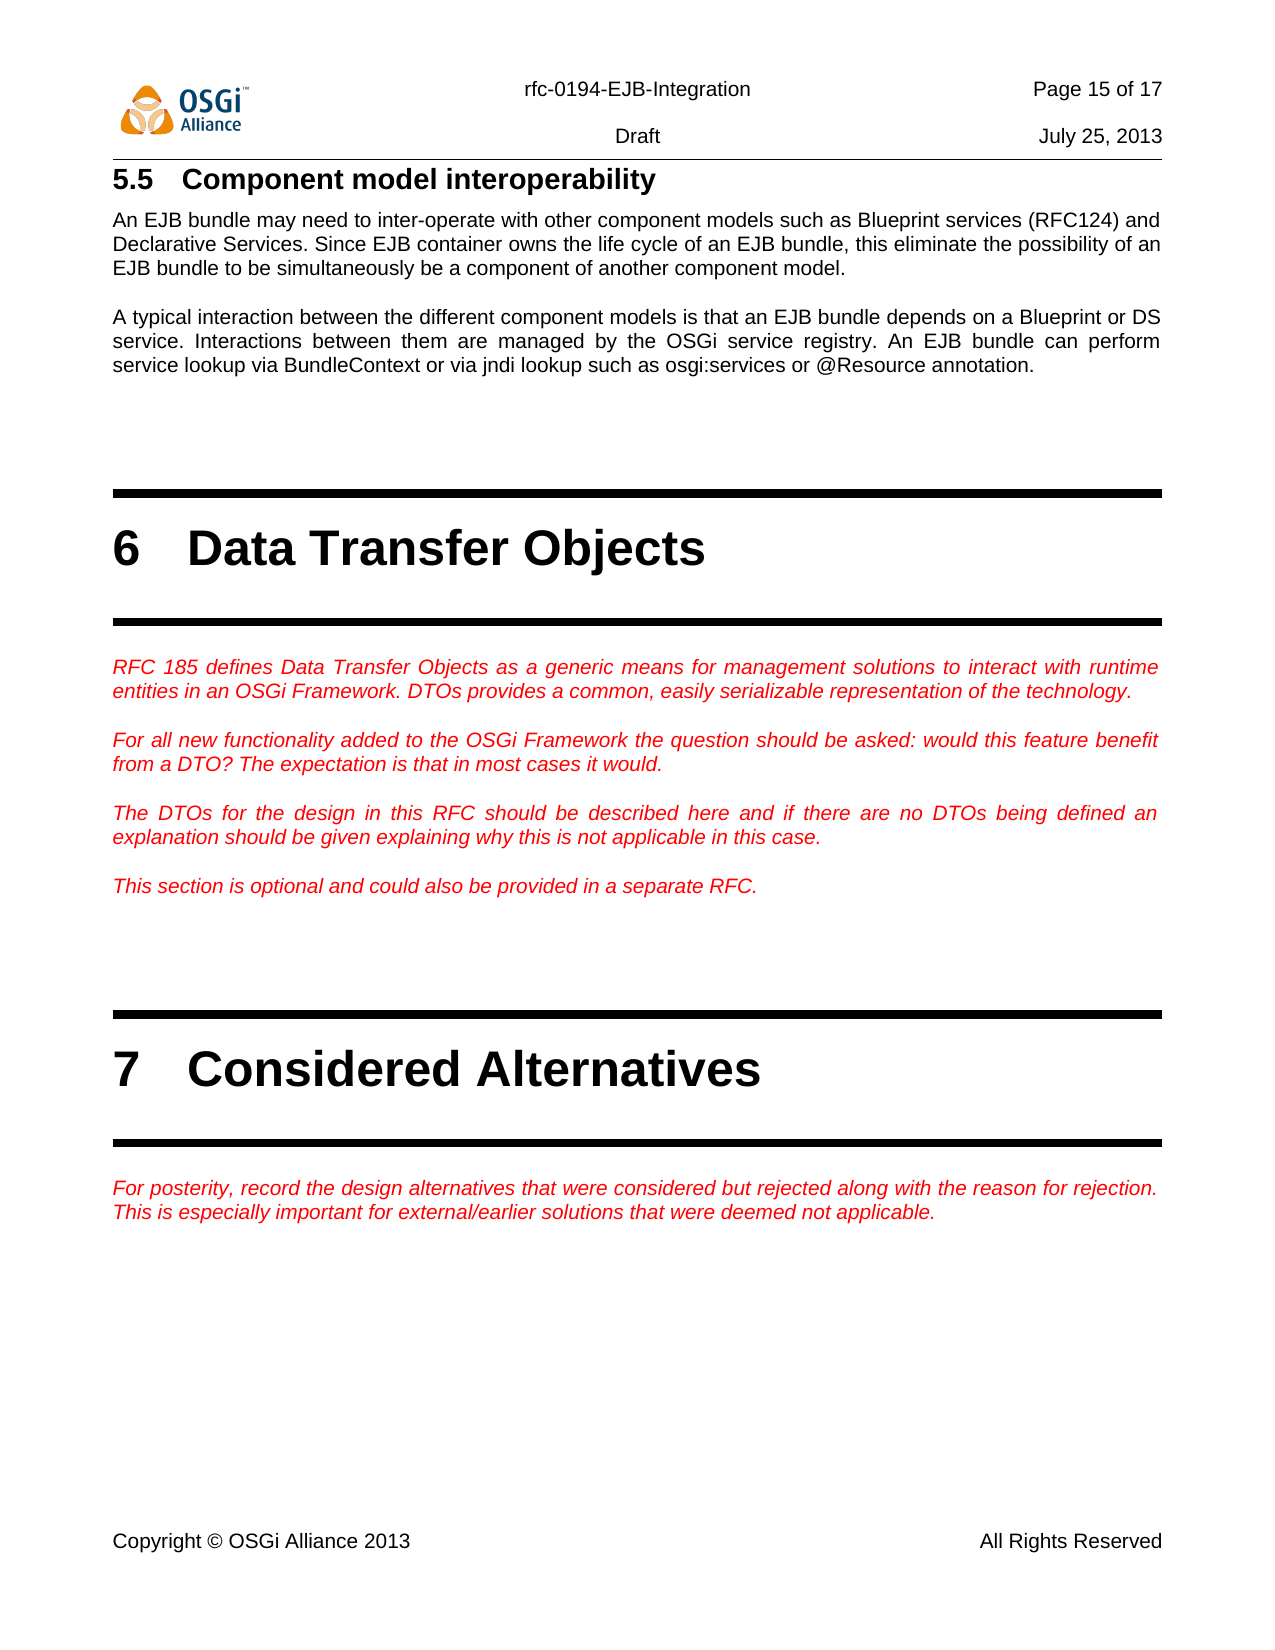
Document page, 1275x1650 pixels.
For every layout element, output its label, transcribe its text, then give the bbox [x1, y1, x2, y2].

subtitle Data Transfer Objects [112, 490, 1162, 626]
picture [113, 78, 257, 142]
text An EJB bundle may need to inter-operate with other component models such as Blueprint services (RFC124) and Declarative Services. Since EJB container owns the life cycle of an EJB bundle, this eliminate the possibility of an EJB bundle to be simultaneously be a component of another component model. [112, 208, 1162, 280]
text For all new functionality added to the OSGi Framework the question should be asked: would this feature benefit from a DTO? The expectation is that in most cases it would. [112, 728, 1162, 776]
text A typical interaction between the different component models is that an EJB bundle depends on a Blueprint or DS service. Interactions between them are managed by the OSGi service registry. An EJB bundle can perform service lookup via BundleContext or via jndi lookup such as osgi:services or @Resource annotation. [112, 305, 1162, 377]
text For posterity, record the design alternatives that were considered but rejected along with the reason for rejection. This is especially important for external/earlier solutions that were deemed not applicable. [112, 1176, 1162, 1224]
text This section is optional and could also be provided in a separate RFC. [112, 874, 1162, 898]
subtitle Component model interoperability [112, 160, 1162, 196]
text The DTOs for the design in this RFC should be described here and if there are no DTOs being defined an explanation should be given explaining why this is not applicable in this case. [112, 801, 1162, 849]
text RFC 185 defines Data Transfer Objects as a generic means for management solutions to interact with runtime entities in an OSGi Framework. DTOs provides a common, easily serializable representation of the technology. [112, 655, 1162, 703]
subtitle Considered Alternatives [112, 1011, 1162, 1147]
